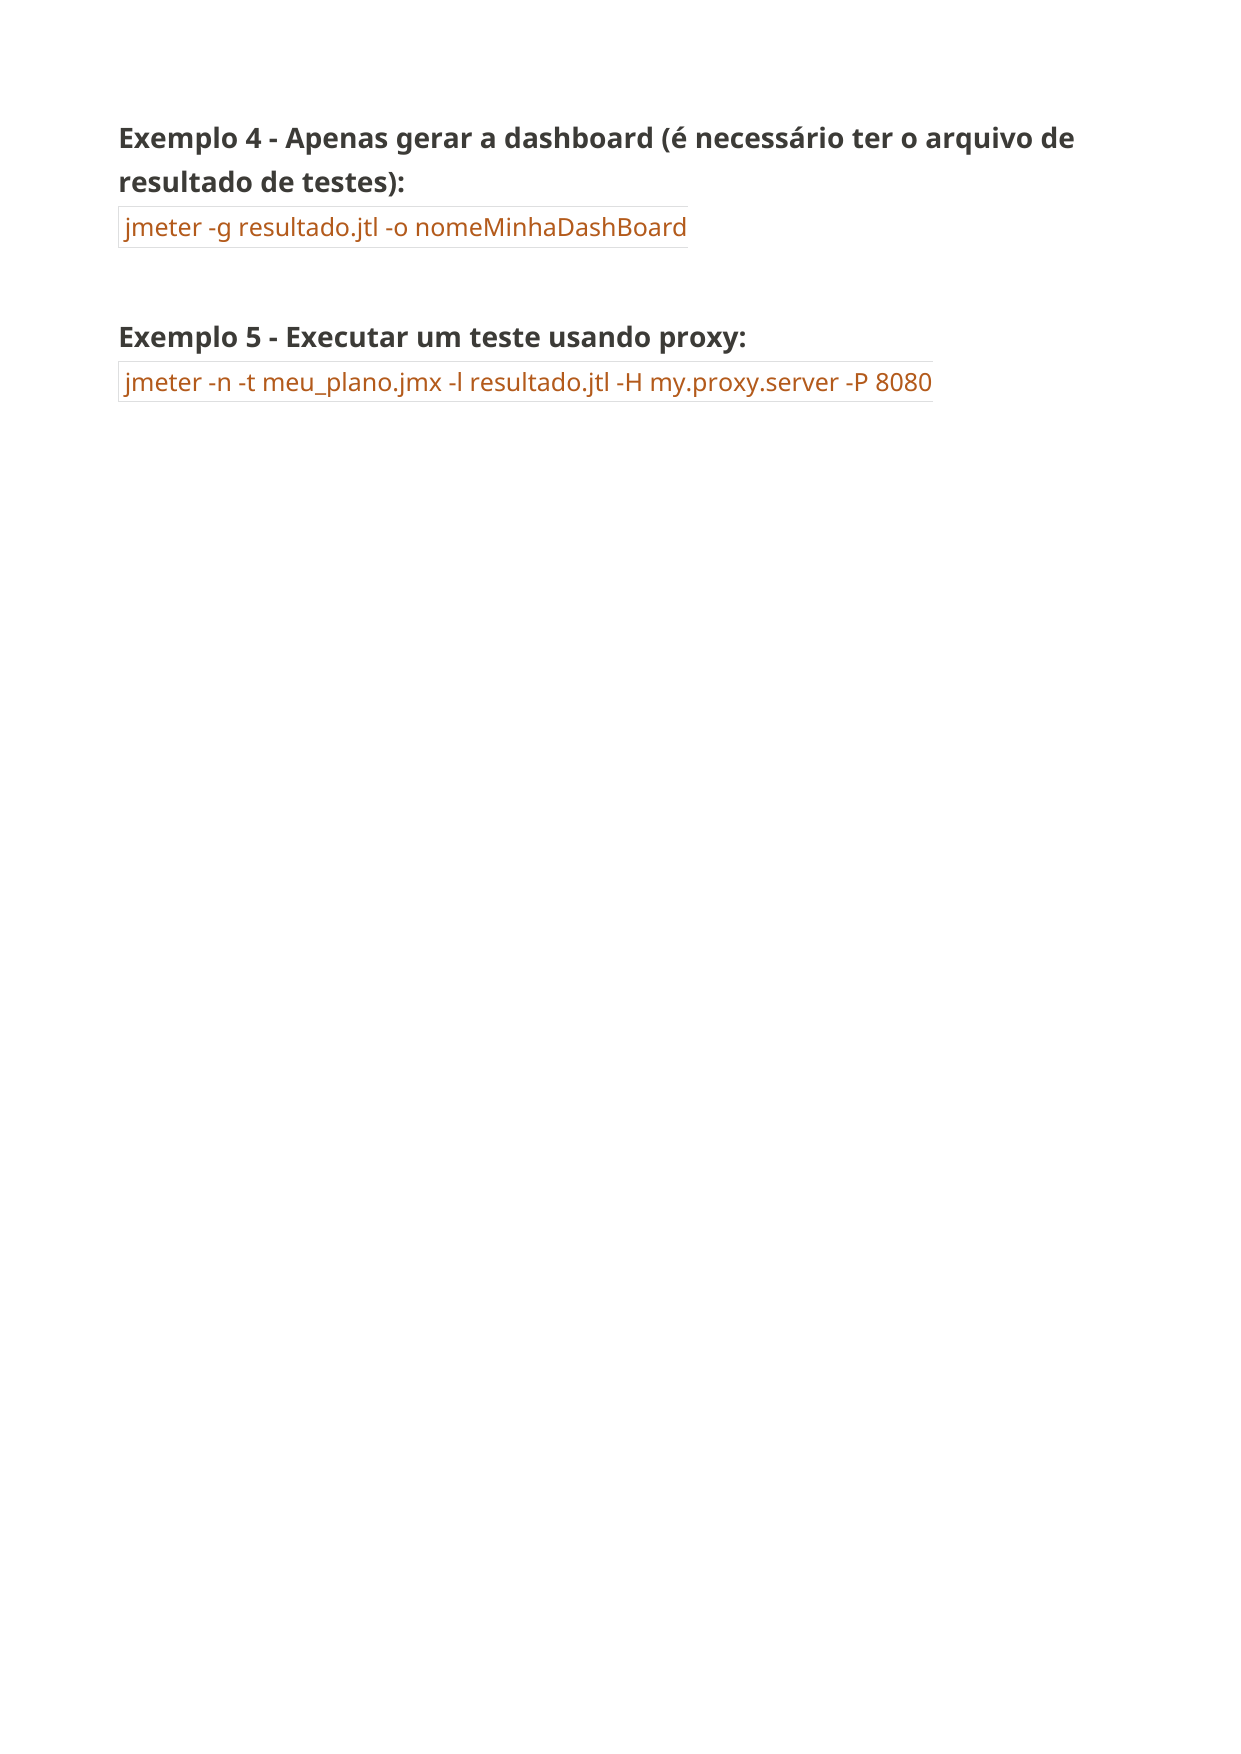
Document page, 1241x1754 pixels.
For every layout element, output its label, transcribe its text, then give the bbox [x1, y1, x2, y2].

text jmeter -n -t meu_plano.jmx -l resultado.jtl -H my.proxy.server -P 8080 [119, 361, 1122, 402]
text Exemplo 5 - Executar um teste usando proxy: [118, 317, 1122, 355]
text jmeter -g resultado.jtl -o nomeMinhaDashBoard [119, 206, 1122, 247]
text Exemplo 4 - Apenas gerar a dashboard (é necessário ter o arquivo de resultado de testes): [118, 118, 1122, 201]
